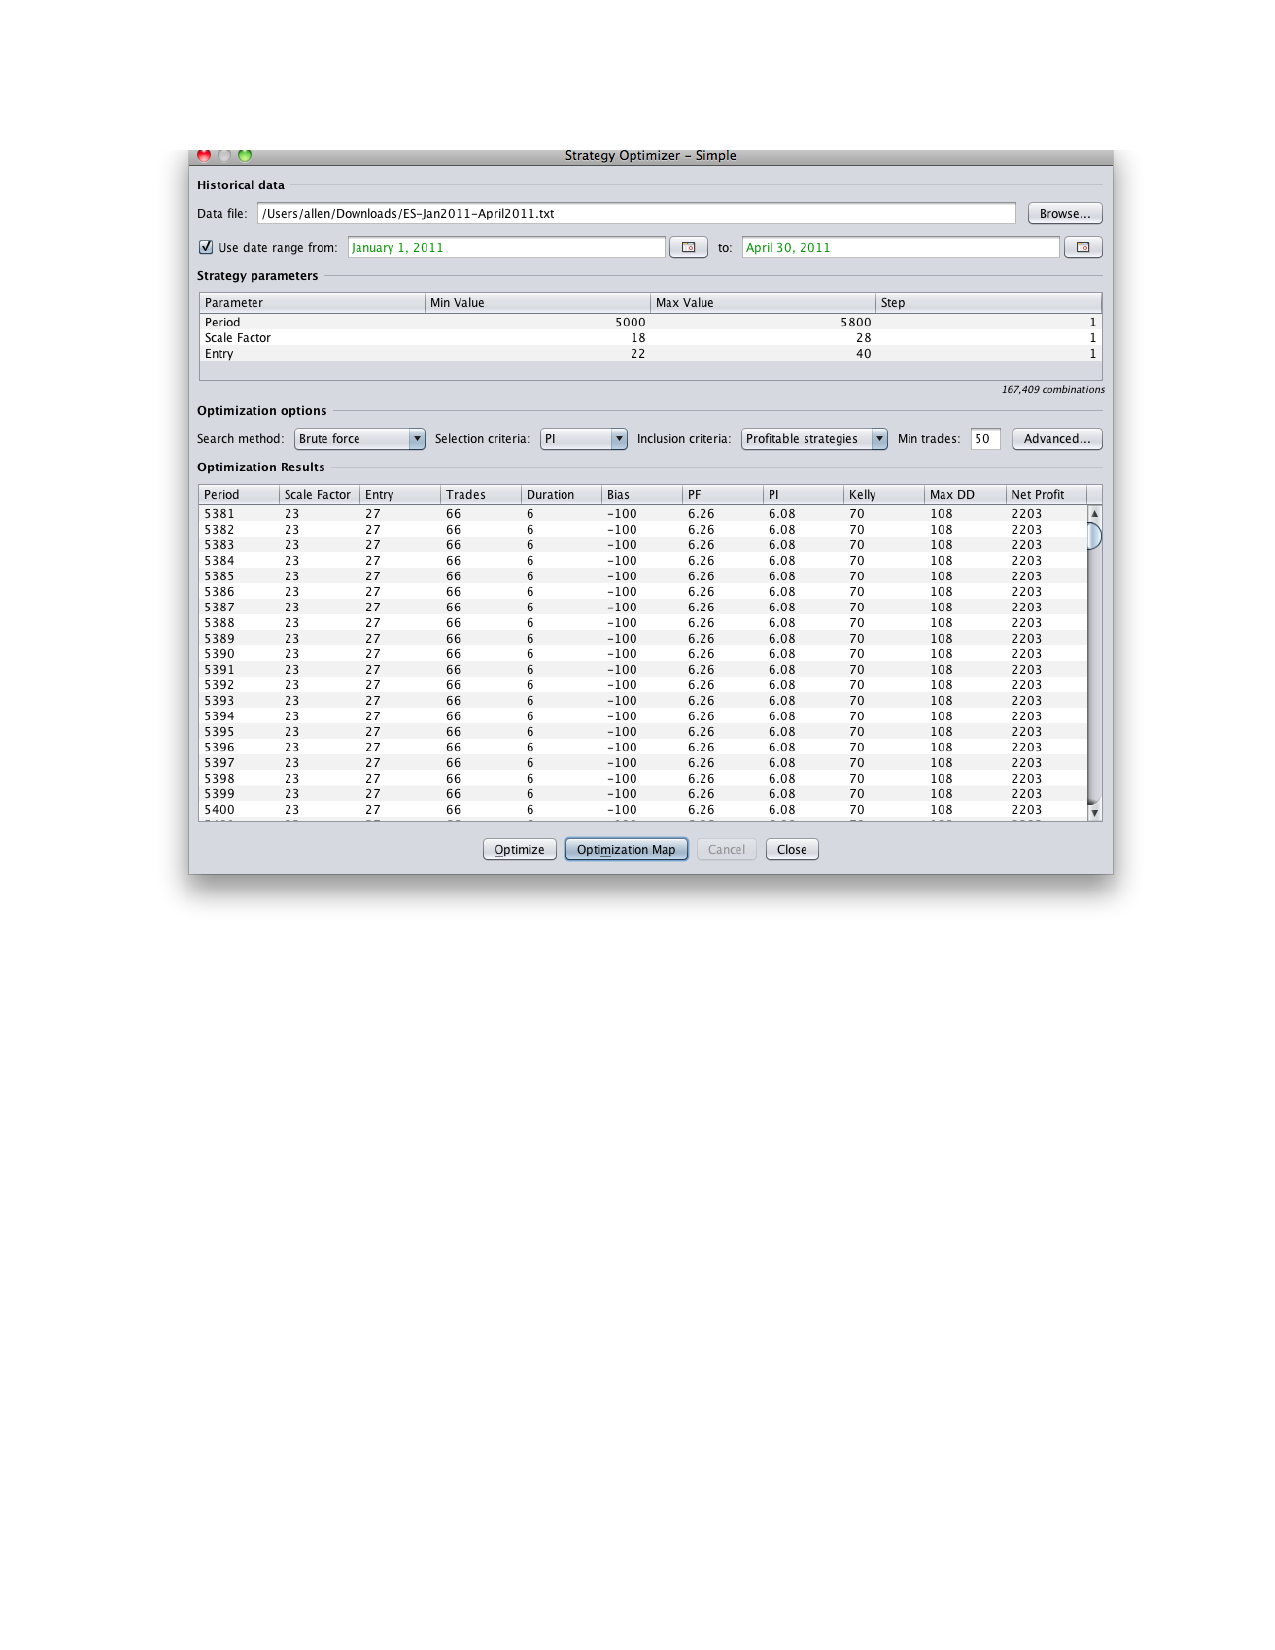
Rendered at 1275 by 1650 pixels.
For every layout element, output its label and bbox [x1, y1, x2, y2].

picture [150, 150, 1150, 927]
